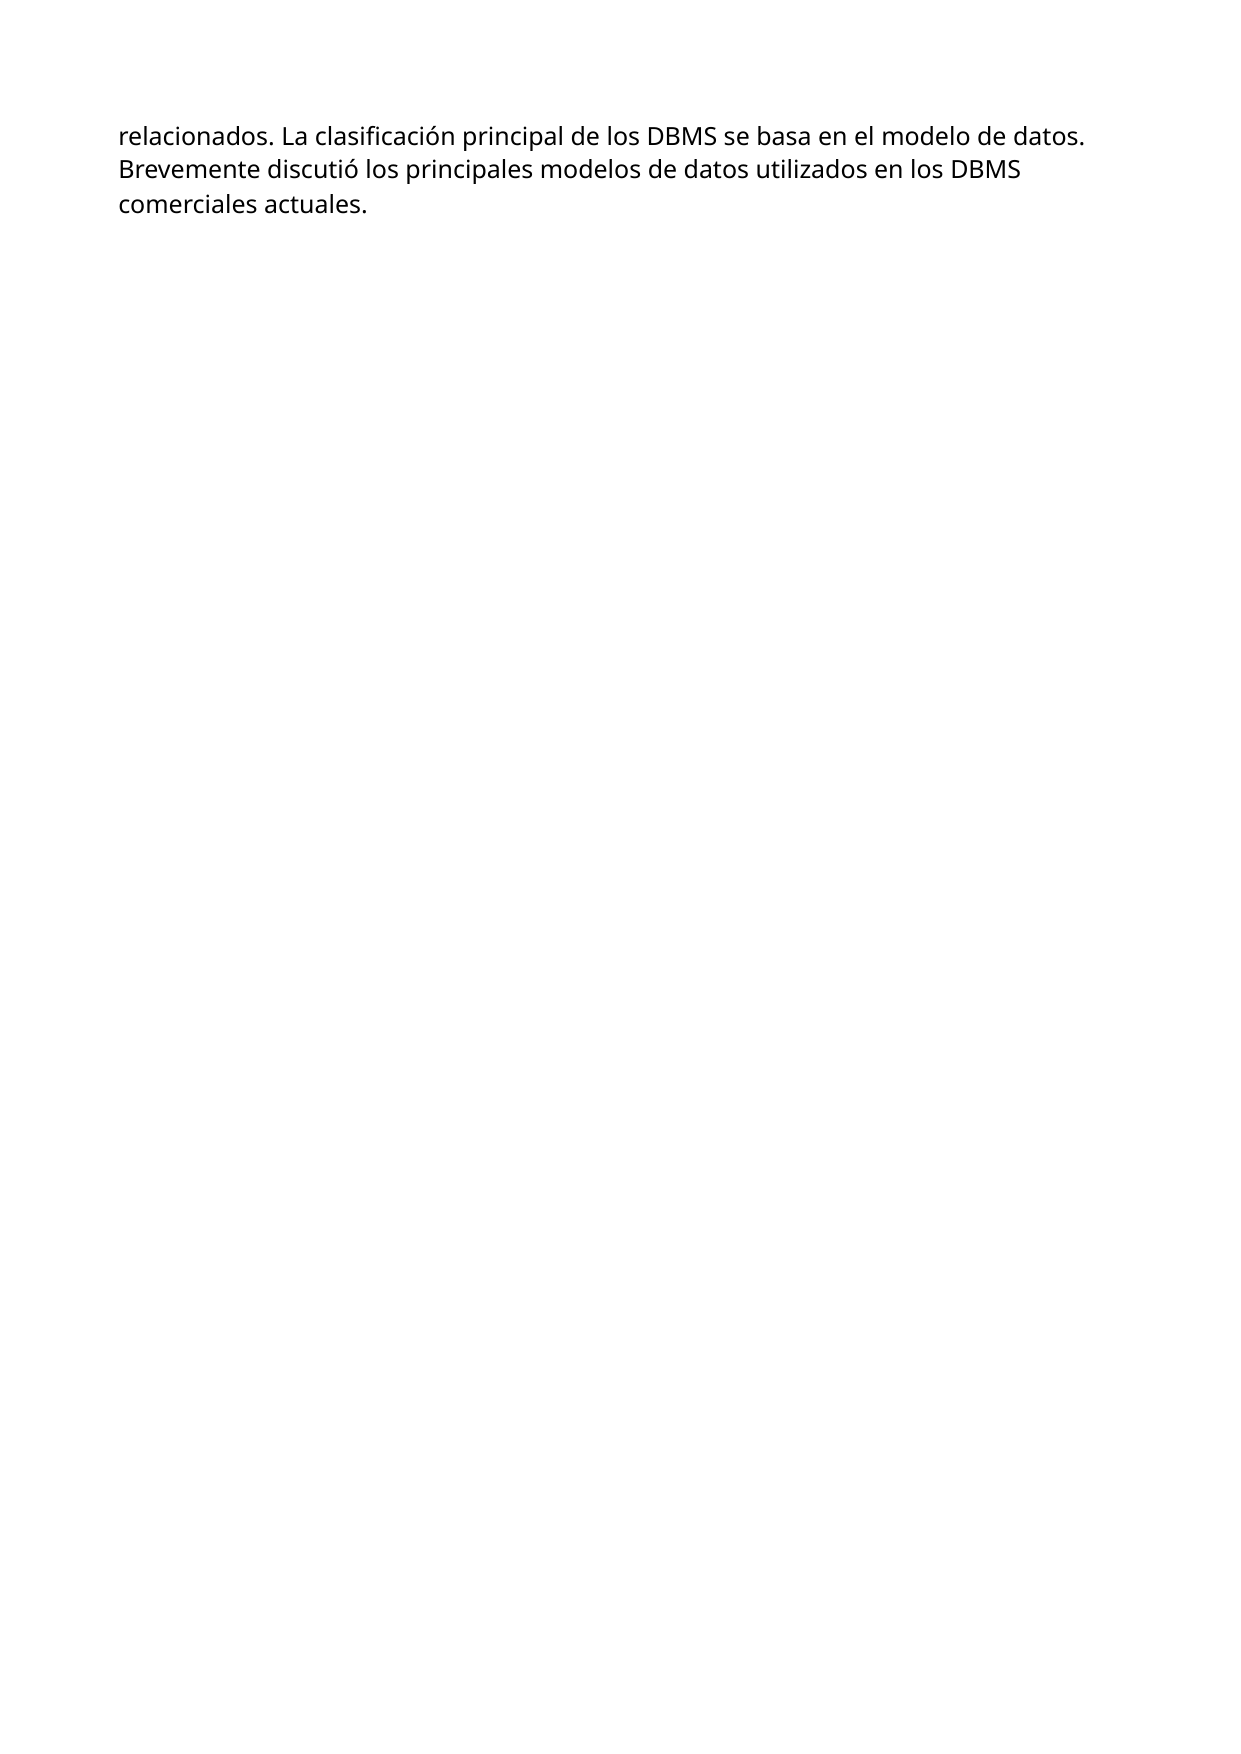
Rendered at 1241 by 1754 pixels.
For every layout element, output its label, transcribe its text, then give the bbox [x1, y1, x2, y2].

text relacionados. La clasificación principal de los DBMS se basa en el modelo de datos. Brevemente discutió los principales modelos de datos utilizados en los DBMS comerciales actuales. [118, 118, 1122, 220]
